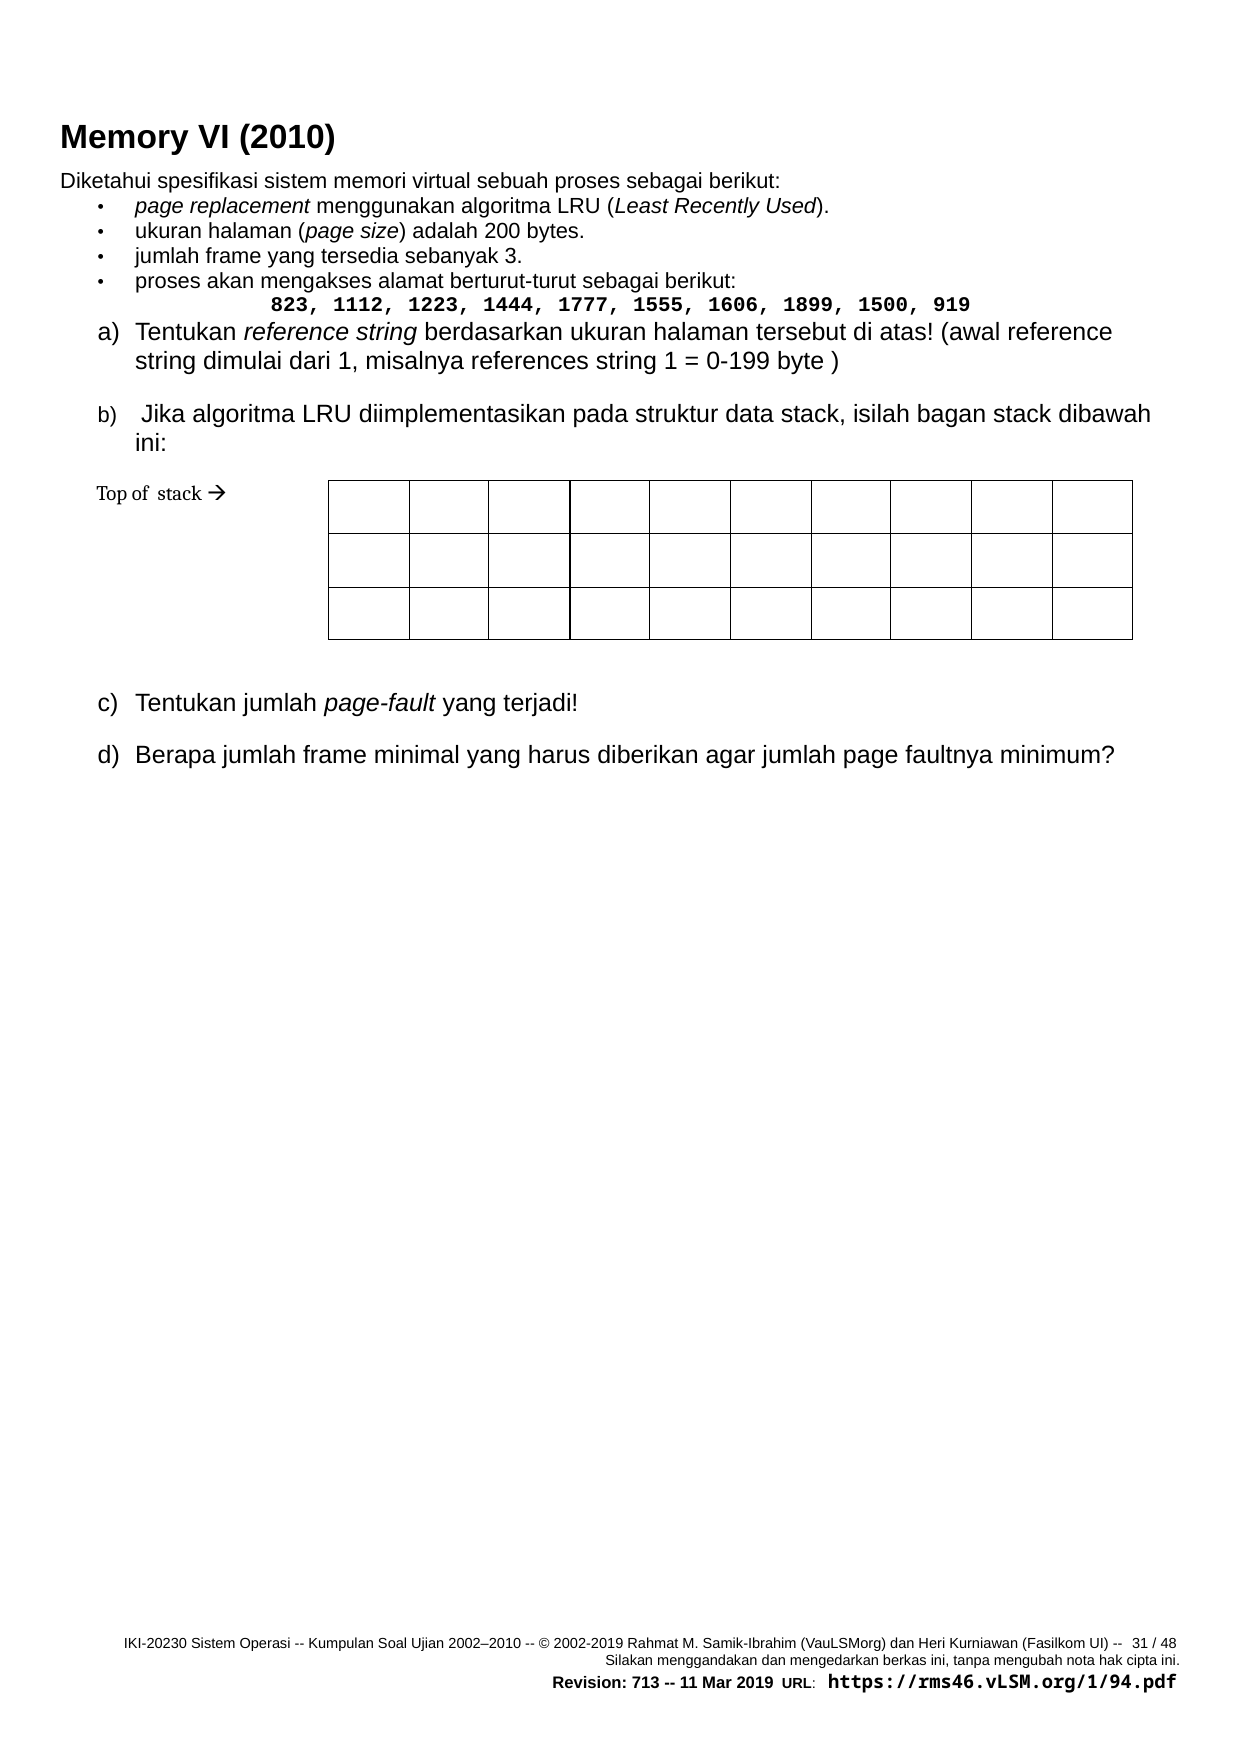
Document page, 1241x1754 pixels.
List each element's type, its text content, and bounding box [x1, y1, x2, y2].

table_cell [571, 588, 649, 638]
table_header [329, 481, 409, 533]
table_cell [410, 534, 488, 587]
table_cell [891, 534, 971, 587]
table_cell [812, 534, 890, 587]
table_cell [1053, 588, 1132, 638]
table_cell [489, 534, 569, 587]
list Tentukan reference string berdasarkan ukuran halaman tersebut di atas! (awal reference string dimulai dari 1, misalnya references string 1 = 0-199 byte ) [97, 317, 1181, 375]
table_header [812, 481, 890, 533]
table_cell [650, 588, 730, 638]
table_header [571, 481, 649, 533]
list ukuran halaman (page size) adalah 200 bytes. [97, 218, 1181, 243]
table_cell [731, 588, 811, 638]
table_header [410, 481, 488, 533]
table_cell [85, 533, 328, 587]
table_header [1053, 481, 1132, 533]
table_cell [891, 588, 971, 638]
table_cell [85, 587, 328, 638]
table_cell [972, 588, 1052, 638]
table_cell [650, 534, 730, 587]
table_header [650, 481, 730, 533]
table_cell [1053, 534, 1132, 587]
table_header [489, 481, 569, 533]
subtitle Memory VI (2010) [60, 117, 1181, 156]
list jumlah frame yang tersedia sebanyak 3. [97, 243, 1181, 268]
table_header [891, 481, 971, 533]
table_cell [972, 534, 1052, 587]
table_header [972, 481, 1052, 533]
table_cell [731, 534, 811, 587]
list Tentukan jumlah page-fault yang terjadi! [97, 687, 1181, 716]
table_header Top of stack  [85, 480, 328, 533]
list Berapa jumlah frame minimal yang harus diberikan agar jumlah page faultnya minimum? [97, 740, 1181, 769]
list page replacement menggunakan algoritma LRU (Least Recently Used). [97, 193, 1181, 218]
table_cell [812, 588, 890, 638]
list Jika algoritma LRU diimplementasikan pada struktur data stack, isilah bagan stack dibawah ini: [97, 399, 1181, 456]
table_cell [410, 588, 488, 638]
table_header [731, 481, 811, 533]
text 823, 1112, 1223, 1444, 1777, 1555, 1606, 1899, 1500, 919 [60, 294, 1181, 317]
table_cell [329, 534, 409, 587]
list proses akan mengakses alamat berturut-turut sebagai berikut: [97, 268, 1181, 294]
text Diketahui spesifikasi sistem memori virtual sebuah proses sebagai berikut: [60, 168, 1181, 193]
table_cell [571, 534, 649, 587]
table_cell [329, 588, 409, 638]
table_cell [489, 588, 569, 638]
